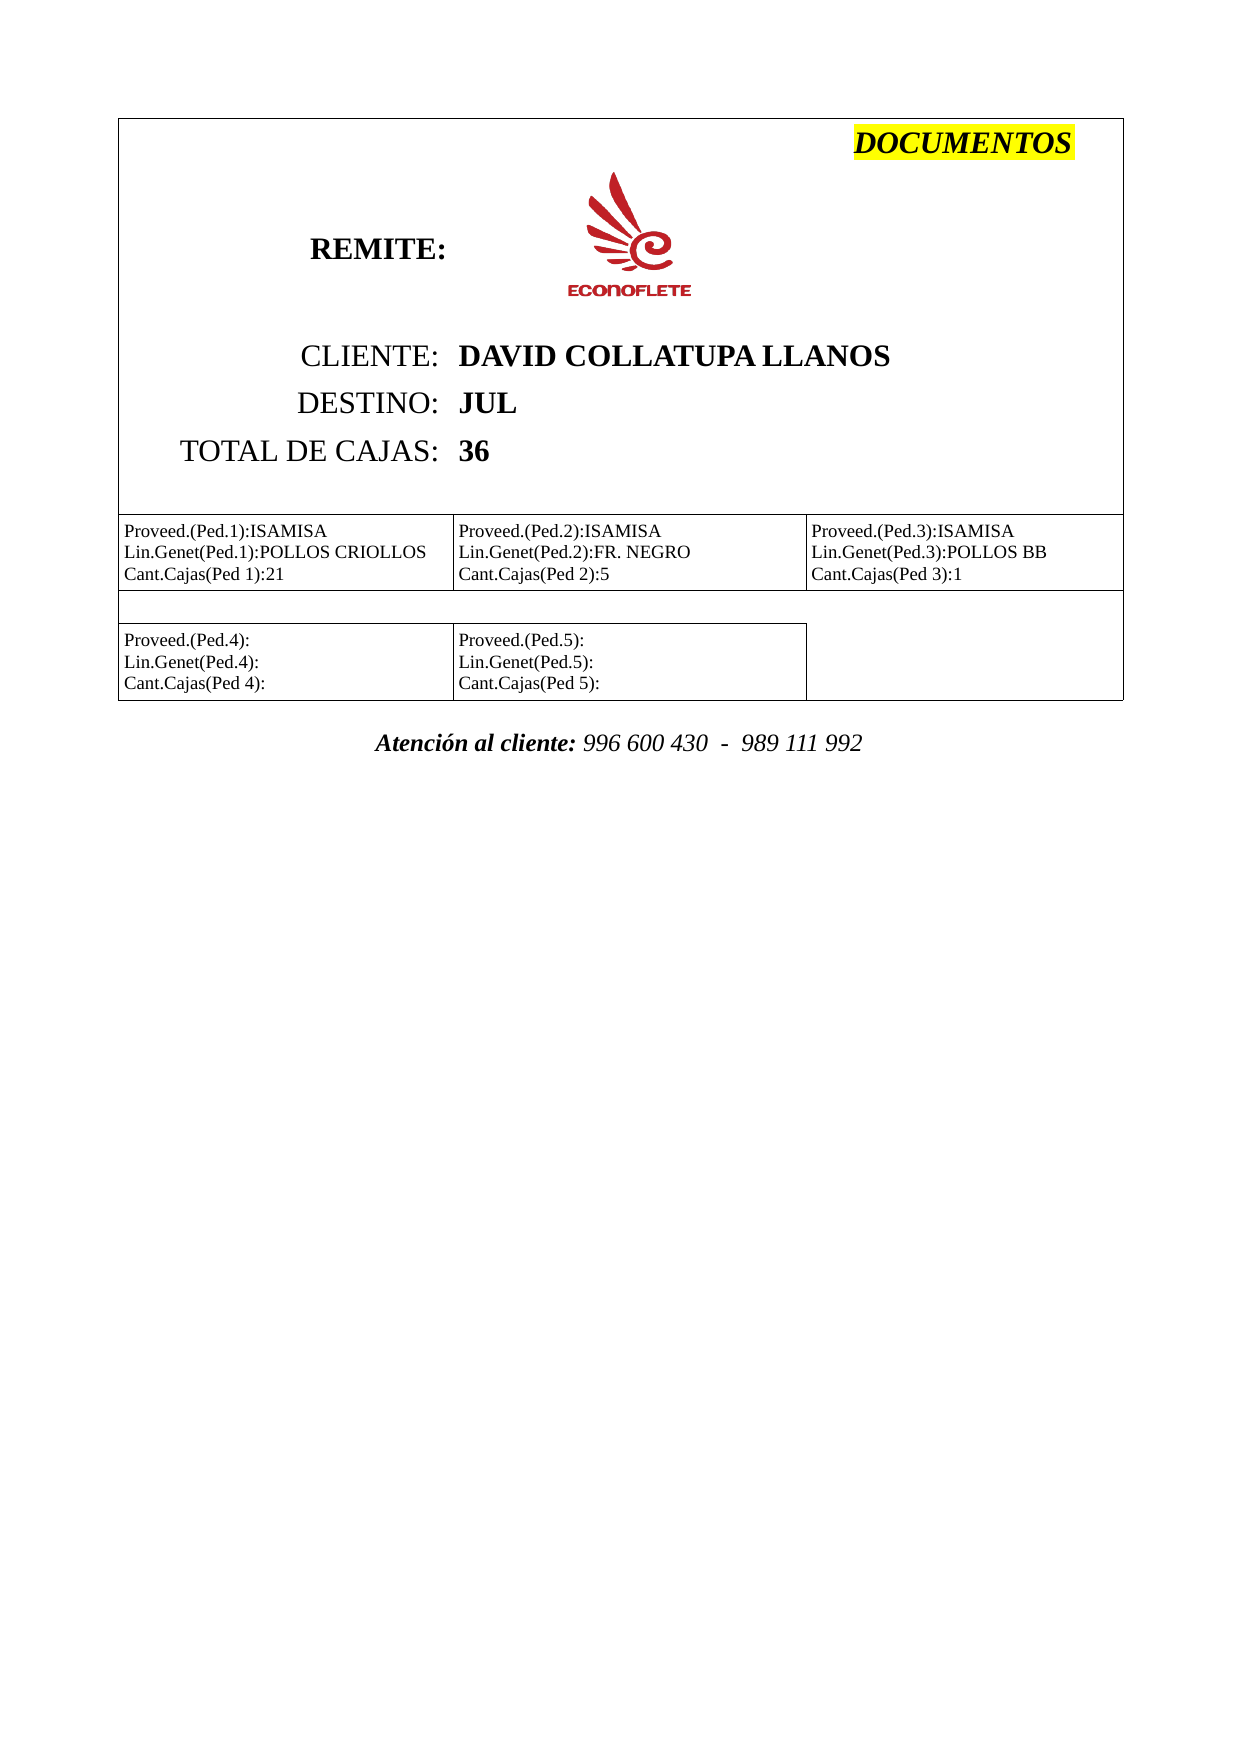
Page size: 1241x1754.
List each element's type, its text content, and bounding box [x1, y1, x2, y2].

table_cell JUL [453, 379, 806, 426]
table_cell 36 [453, 426, 1123, 474]
table_cell Proveed.(Ped.3):ISAMISA Lin.Genet(Ped.3):POLLOS BB Cant.Cajas(Ped 3):1 [807, 515, 1123, 590]
table_cell CLIENTE: [119, 332, 453, 379]
table_cell [806, 591, 1123, 623]
table_cell [119, 474, 453, 514]
text Atención al cliente: 996 600 430 - 989 111 992 [118, 728, 1122, 757]
table_cell Proveed.(Ped.5): Lin.Genet(Ped.5): Cant.Cajas(Ped 5): [454, 624, 806, 699]
table_cell Proveed.(Ped.2):ISAMISA Lin.Genet(Ped.2):FR. NEGRO Cant.Cajas(Ped 2):5 [454, 515, 806, 590]
table_cell Proveed.(Ped.1):ISAMISA Lin.Genet(Ped.1):POLLOS CRIOLLOS Cant.Cajas(Ped 1):21 [119, 515, 453, 590]
table_cell [807, 623, 1123, 699]
table_cell Proveed.(Ped.4): Lin.Genet(Ped.4): Cant.Cajas(Ped 4): [119, 624, 453, 699]
table_cell [806, 379, 1123, 426]
table_cell [453, 166, 806, 332]
table_header DOCUMENTOS [806, 119, 1123, 166]
table_cell [806, 166, 1123, 332]
table_cell [453, 591, 806, 623]
table_cell [806, 474, 1123, 514]
table_cell DESTINO: [119, 379, 453, 426]
table_cell [119, 591, 453, 623]
table_cell [453, 474, 806, 514]
table_header [119, 119, 453, 166]
picture [552, 171, 707, 297]
table_cell REMITE: [119, 166, 453, 332]
table_header [453, 119, 806, 166]
table_cell TOTAL DE CAJAS: [119, 426, 453, 474]
table_cell DAVID COLLATUPA LLANOS [453, 332, 1123, 379]
